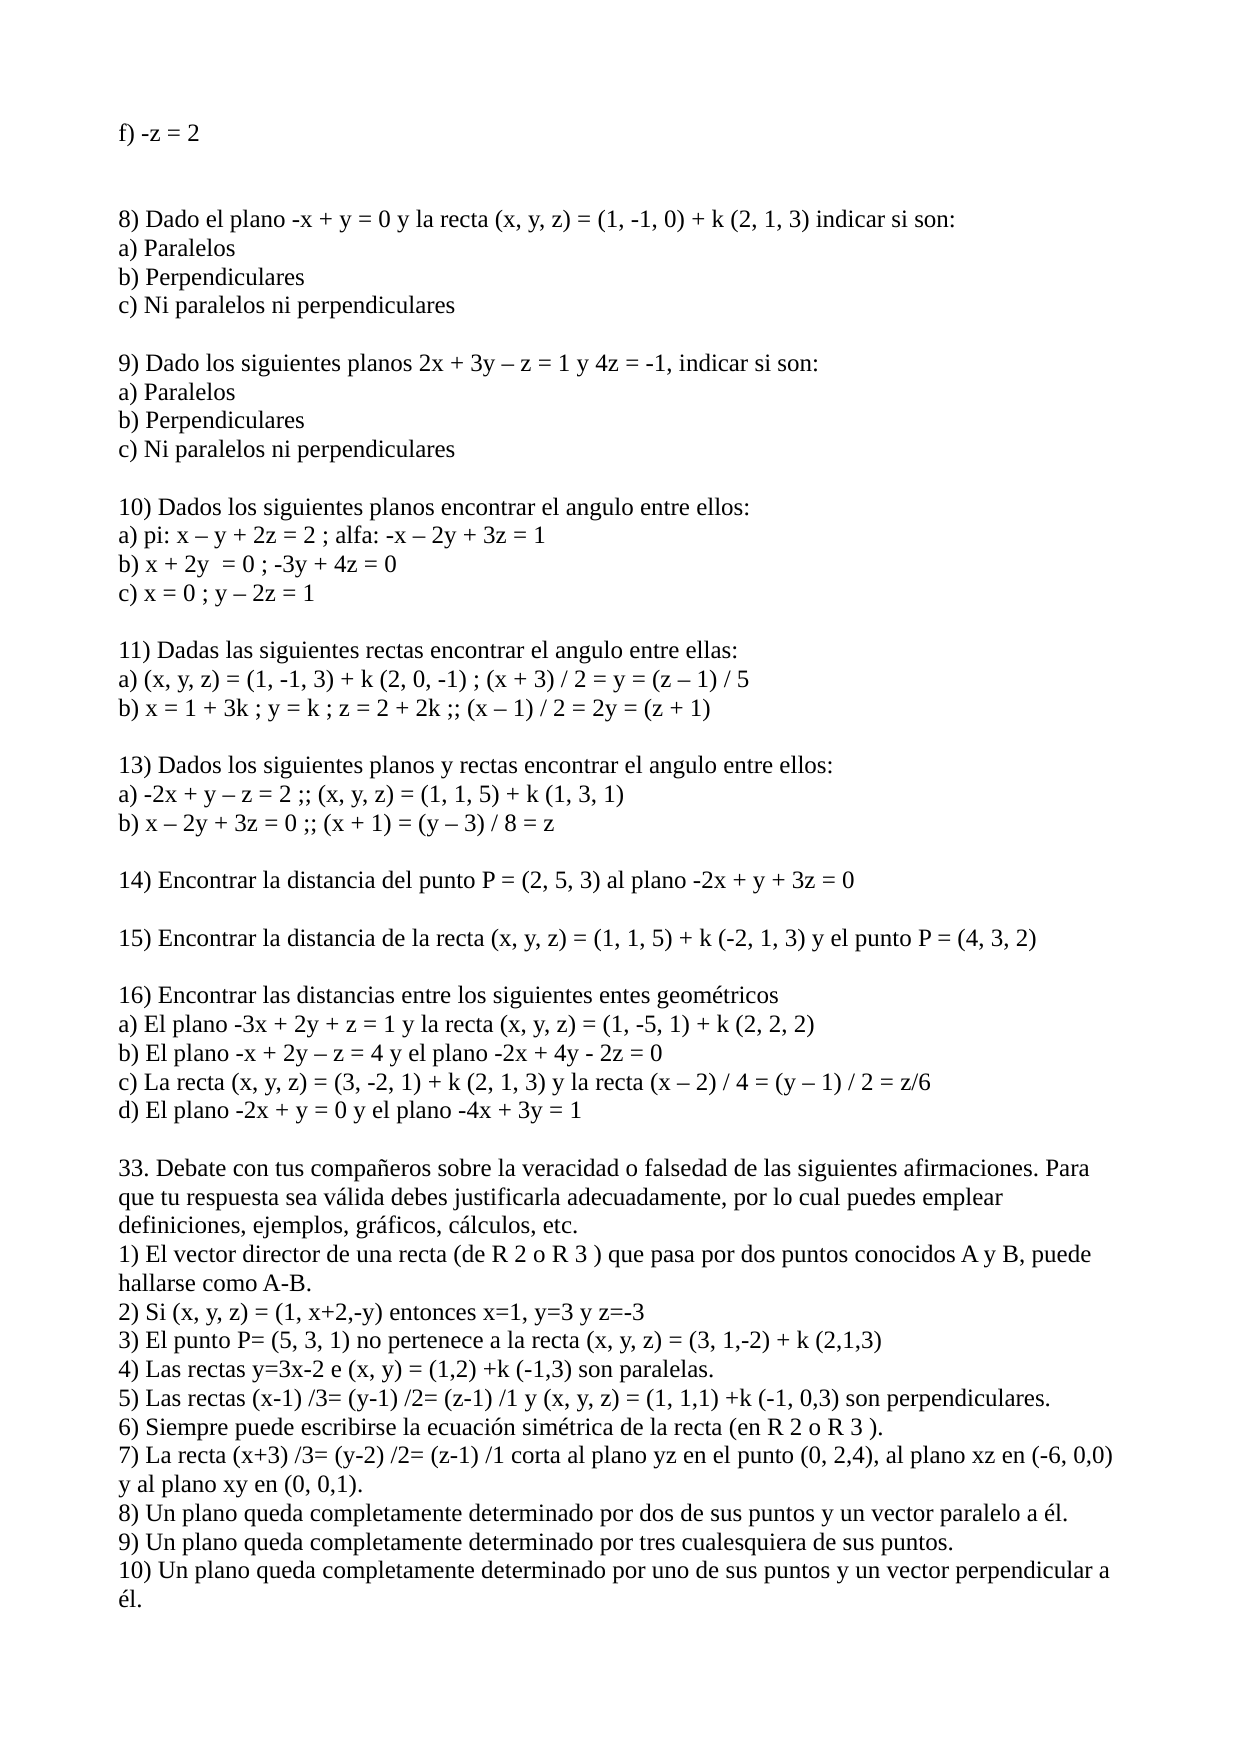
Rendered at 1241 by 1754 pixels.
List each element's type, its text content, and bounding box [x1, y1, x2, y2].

text a) (x, y, z) = (1, -1, 3) + k (2, 0, -1) ; (x + 3) / 2 = y = (z – 1) / 5 [118, 664, 1122, 693]
text a) El plano -3x + 2y + z = 1 y la recta (x, y, z) = (1, -5, 1) + k (2, 2, 2) [118, 1009, 1122, 1038]
text b) El plano -x + 2y – z = 4 y el plano -2x + 4y - 2z = 0 [118, 1038, 1122, 1067]
text 14) Encontrar la distancia del punto P = (2, 5, 3) al plano -2x + y + 3z = 0 [118, 866, 1122, 894]
text 2) Si (x, y, z) = (1, x+2,-y) entonces x=1, y=3 y z=-3 [118, 1297, 1122, 1326]
text 3) El punto P= (5, 3, 1) no pertenece a la recta (x, y, z) = (3, 1,-2) + k (2,1,3) [118, 1326, 1122, 1354]
text c) Ni paralelos ni perpendiculares [118, 291, 1122, 319]
text b) x = 1 + 3k ; y = k ; z = 2 + 2k ;; (x – 1) / 2 = 2y = (z + 1) [118, 693, 1122, 722]
text b) Perpendiculares [118, 406, 1122, 434]
text c) La recta (x, y, z) = (3, -2, 1) + k (2, 1, 3) y la recta (x – 2) / 4 = (y – 1) / 2 = z/6 [118, 1067, 1122, 1096]
text 1) El vector director de una recta (de R 2 o R 3 ) que pasa por dos puntos conocidos A y B, puede [118, 1239, 1122, 1268]
text d) El plano -2x + y = 0 y el plano -4x + 3y = 1 [118, 1096, 1122, 1124]
text a) Paralelos [118, 233, 1122, 262]
text 13) Dados los siguientes planos y rectas encontrar el angulo entre ellos: [118, 751, 1122, 779]
text 9) Dado los siguientes planos 2x + 3y – z = 1 y 4z = -1, indicar si son: [118, 348, 1122, 377]
text 4) Las rectas y=3x-2 e (x, y) = (1,2) +k (-1,3) son paralelas. [118, 1354, 1122, 1383]
text él. [118, 1584, 1122, 1613]
text a) -2x + y – z = 2 ;; (x, y, z) = (1, 1, 5) + k (1, 3, 1) [118, 779, 1122, 808]
text 9) Un plano queda completamente determinado por tres cualesquiera de sus puntos. [118, 1527, 1122, 1556]
text 11) Dadas las siguientes rectas encontrar el angulo entre ellas: [118, 636, 1122, 664]
text c) x = 0 ; y – 2z = 1 [118, 578, 1122, 607]
text 10) Un plano queda completamente determinado por uno de sus puntos y un vector perpendicular a [118, 1556, 1122, 1584]
text 7) La recta (x+3) /3= (y-2) /2= (z-1) /1 corta al plano yz en el punto (0, 2,4), al plano xz en (-6, 0,0) [118, 1441, 1122, 1469]
text a) pi: x – y + 2z = 2 ; alfa: -x – 2y + 3z = 1 [118, 521, 1122, 549]
text b) x + 2y = 0 ; -3y + 4z = 0 [118, 549, 1122, 578]
text 8) Un plano queda completamente determinado por dos de sus puntos y un vector paralelo a él. [118, 1498, 1122, 1527]
text 15) Encontrar la distancia de la recta (x, y, z) = (1, 1, 5) + k (-2, 1, 3) y el punto P = (4, 3, 2) [118, 923, 1122, 952]
text b) x – 2y + 3z = 0 ;; (x + 1) = (y – 3) / 8 = z [118, 808, 1122, 837]
text hallarse como A-B. [118, 1268, 1122, 1297]
text 16) Encontrar las distancias entre los siguientes entes geométricos [118, 981, 1122, 1009]
text 33. Debate con tus compañeros sobre la veracidad o falsedad de las siguientes afirmaciones. Para que tu respuesta sea válida debes justificarla adecuadamente, por lo cual puedes emplear definiciones, ejemplos, gráficos, cálculos, etc. [118, 1153, 1122, 1239]
text b) Perpendiculares [118, 262, 1122, 291]
text 6) Siempre puede escribirse la ecuación simétrica de la recta (en R 2 o R 3 ). [118, 1412, 1122, 1441]
text 5) Las rectas (x-1) /3= (y-1) /2= (z-1) /1 y (x, y, z) = (1, 1,1) +k (-1, 0,3) son perpendiculares. [118, 1383, 1122, 1412]
text 10) Dados los siguientes planos encontrar el angulo entre ellos: [118, 492, 1122, 521]
text f) -z = 2 [118, 118, 1122, 147]
text 8) Dado el plano -x + y = 0 y la recta (x, y, z) = (1, -1, 0) + k (2, 1, 3) indicar si son: [118, 204, 1122, 233]
text y al plano xy en (0, 0,1). [118, 1469, 1122, 1498]
text c) Ni paralelos ni perpendiculares [118, 434, 1122, 463]
text a) Paralelos [118, 377, 1122, 406]
